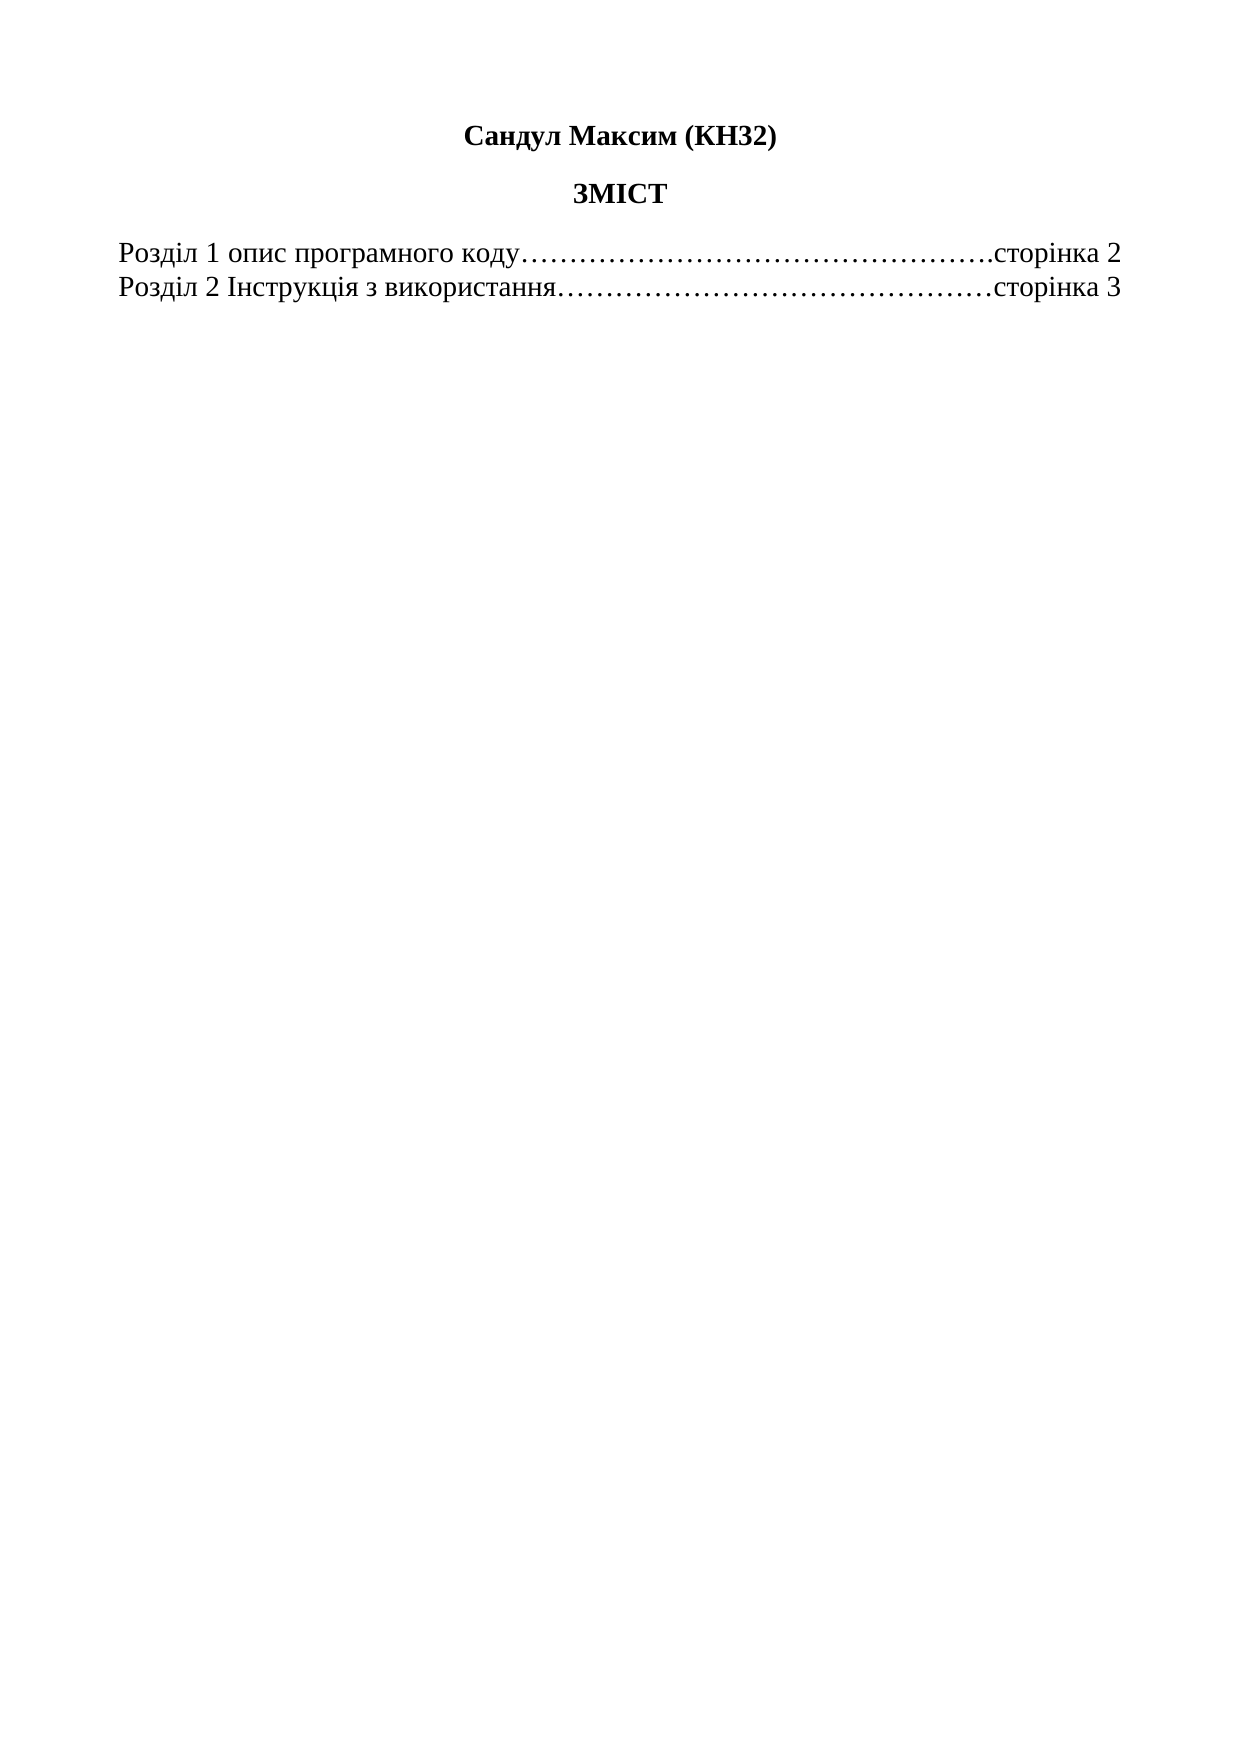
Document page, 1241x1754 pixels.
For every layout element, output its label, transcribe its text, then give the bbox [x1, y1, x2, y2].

text Розділ 1 опис програмного коду………………………………………….сторінка 2 Розділ 2 Інструкція з використання………………………………………сторінка 3 [118, 235, 1122, 302]
text ЗМІСТ [118, 177, 1122, 210]
text Сандул Максим (КН32) [118, 118, 1122, 152]
